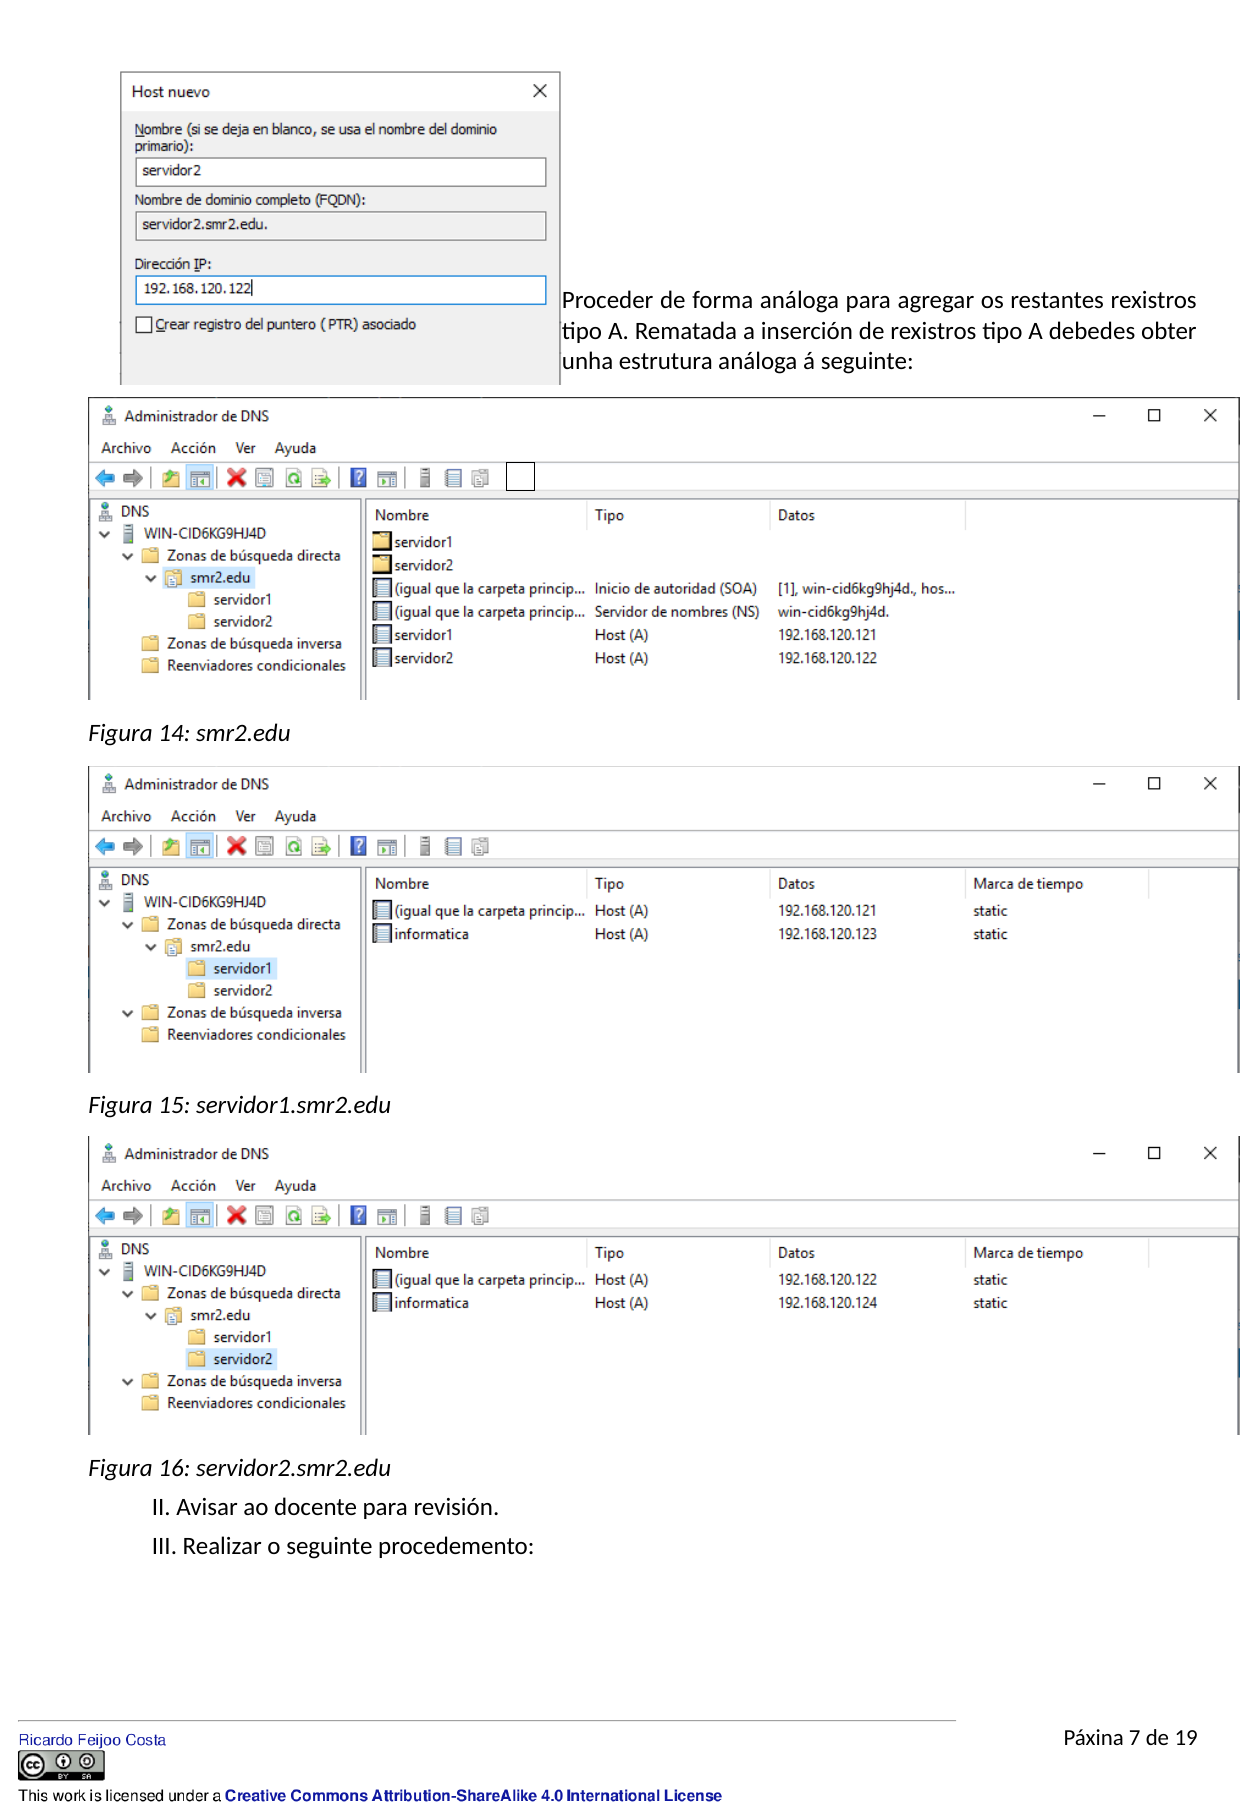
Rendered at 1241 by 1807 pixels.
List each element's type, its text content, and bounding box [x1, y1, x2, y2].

text Figura 15: servidor1.smr2.edu [88, 1073, 1240, 1120]
picture [8, 1715, 957, 1806]
picture [88, 397, 1240, 700]
list III. Realizar o seguinte procedemento: [116, 1531, 1197, 1561]
picture [119, 69, 562, 385]
text Figura 14: smr2.edu [88, 700, 1240, 747]
picture [88, 1136, 1240, 1435]
list [116, 747, 1197, 753]
picture [88, 766, 1240, 1073]
list II. Avisar ao docente para revisión. [116, 1482, 1197, 1522]
list [116, 1120, 1197, 1124]
text [45, 284, 119, 376]
text Figura 16: servidor2.smr2.edu [88, 1435, 1240, 1482]
text Proceder de forma análoga para agregar os restantes rexistros tipo A. Rematada a inserción de rexistros tipo A debedes obter unha estrutura análoga á seguinte: [562, 284, 1197, 376]
